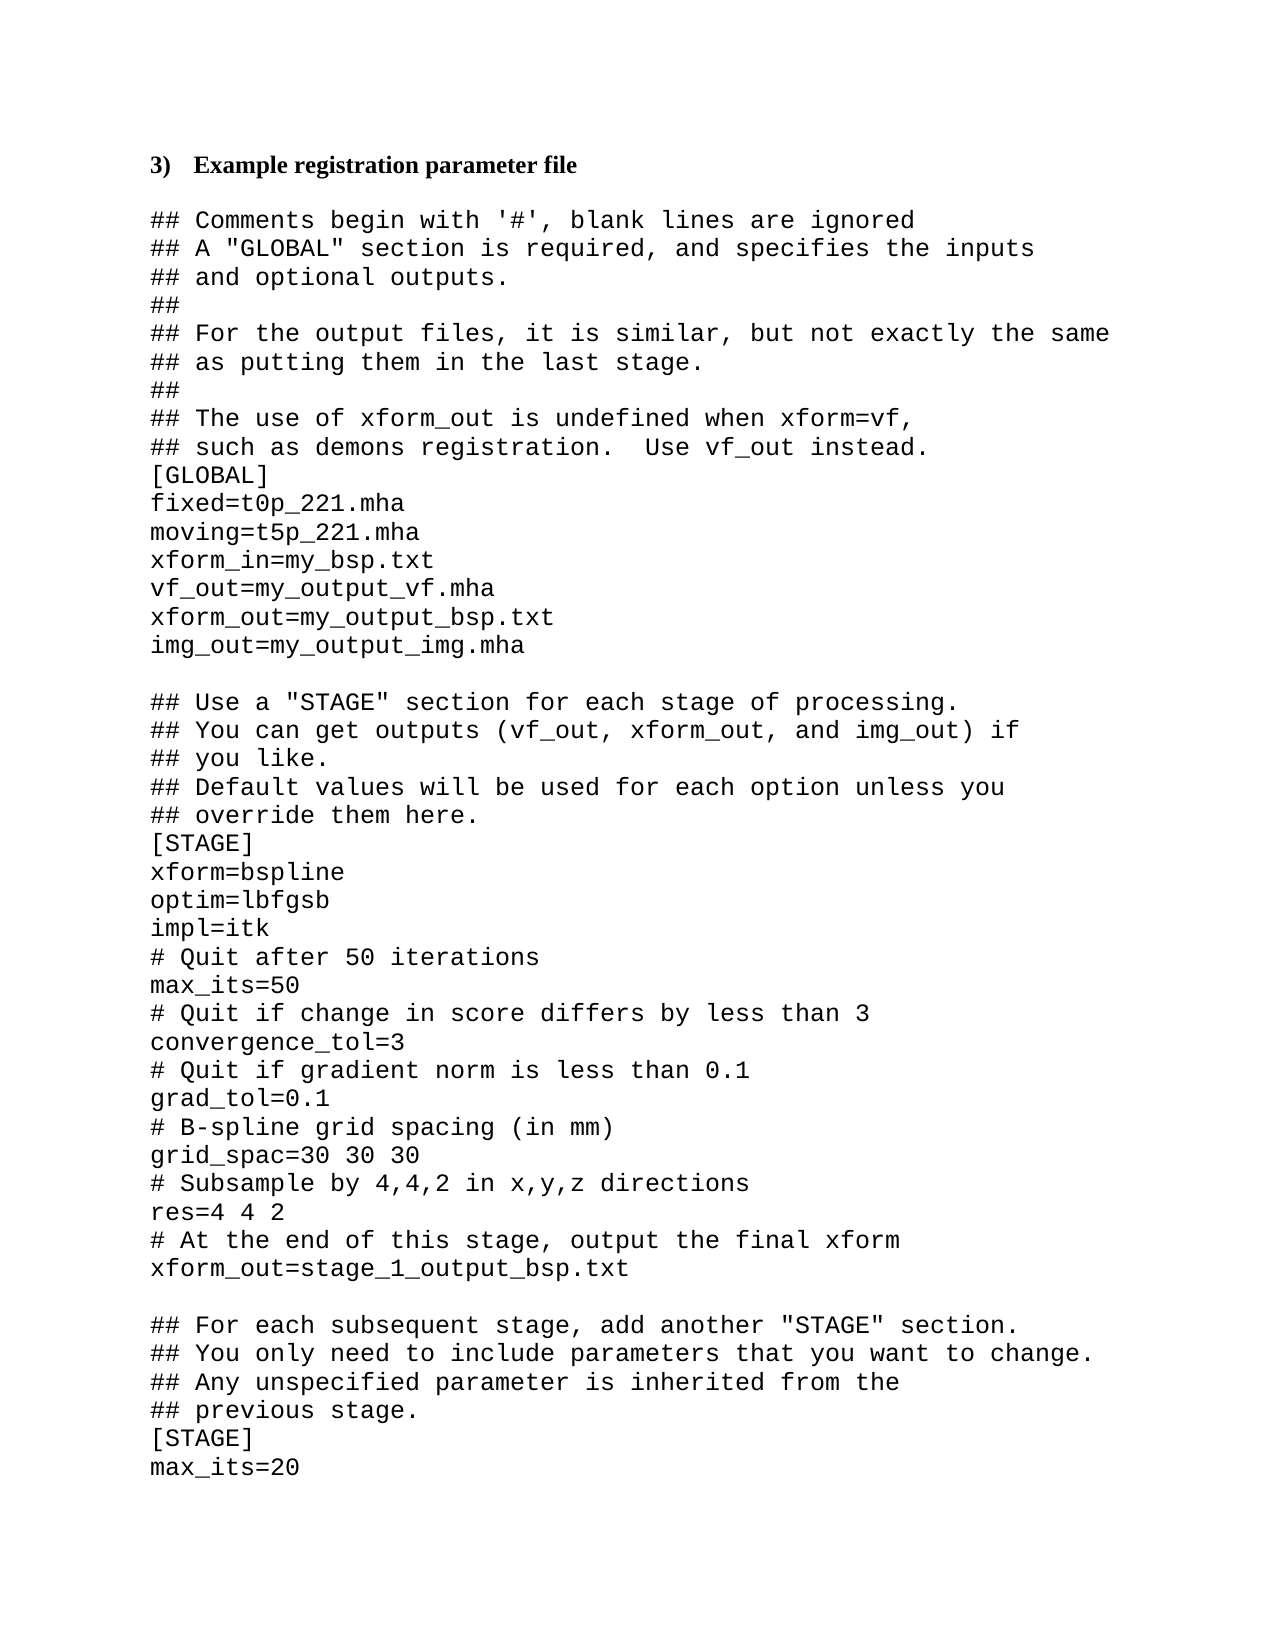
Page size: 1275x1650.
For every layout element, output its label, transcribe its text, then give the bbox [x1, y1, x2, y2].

text moving=t5p_221.mha [150, 519, 1125, 547]
text # B-spline grid spacing (in mm) [150, 1114, 1125, 1142]
text convergence_tol=3 [150, 1029, 1125, 1057]
text # Quit if change in score differs by less than 3 [150, 1001, 1125, 1029]
text max_its=50 [150, 972, 1125, 1001]
text grad_tol=0.1 [150, 1086, 1125, 1114]
text # Quit after 50 iterations [150, 944, 1125, 972]
text # Subsample by 4,4,2 in x,y,z directions [150, 1171, 1125, 1199]
text grid_spac=30 30 30 [150, 1142, 1125, 1171]
text ## override them here. [150, 802, 1125, 831]
text ## You can get outputs (vf_out, xform_out, and img_out) if [150, 717, 1125, 746]
text ## Comments begin with '#', blank lines are ignored [150, 207, 1125, 236]
text ## Default values will be used for each option unless you [150, 774, 1125, 802]
text ## The use of xform_out is undefined when xform=vf, [150, 406, 1125, 434]
text ## Use a "STAGE" section for each stage of processing. [150, 689, 1125, 717]
text ## you like. [150, 746, 1125, 774]
text ## A "GLOBAL" section is required, and specifies the inputs [150, 236, 1125, 264]
text res=4 4 2 [150, 1199, 1125, 1227]
text ## [150, 292, 1125, 321]
text [STAGE] [150, 831, 1125, 859]
text ## and optional outputs. [150, 264, 1125, 292]
text vf_out=my_output_vf.mha [150, 576, 1125, 604]
text ## previous stage. [150, 1397, 1125, 1426]
text ## For the output files, it is similar, but not exactly the same [150, 321, 1125, 349]
text impl=itk [150, 916, 1125, 944]
text xform_out=stage_1_output_bsp.txt [150, 1256, 1125, 1284]
text ## You only need to include parameters that you want to change. [150, 1341, 1125, 1369]
text xform_out=my_output_bsp.txt [150, 604, 1125, 632]
text ## For each subsequent stage, add another "STAGE" section. [150, 1312, 1125, 1341]
text optim=lbfgsb [150, 887, 1125, 916]
text ## as putting them in the last stage. [150, 349, 1125, 377]
text fixed=t0p_221.mha [150, 491, 1125, 519]
text [GLOBAL] [150, 462, 1125, 491]
text ## Any unspecified parameter is inherited from the [150, 1369, 1125, 1397]
text # At the end of this stage, output the final xform [150, 1227, 1125, 1256]
text [STAGE] [150, 1426, 1125, 1454]
text # Quit if gradient norm is less than 0.1 [150, 1057, 1125, 1086]
text ## [150, 377, 1125, 406]
text max_its=20 [150, 1454, 1125, 1482]
text xform=bspline [150, 859, 1125, 887]
text ## such as demons registration. Use vf_out instead. [150, 434, 1125, 462]
text img_out=my_output_img.mha [150, 632, 1125, 661]
subtitle Example registration parameter file [150, 150, 1125, 179]
text xform_in=my_bsp.txt [150, 547, 1125, 576]
